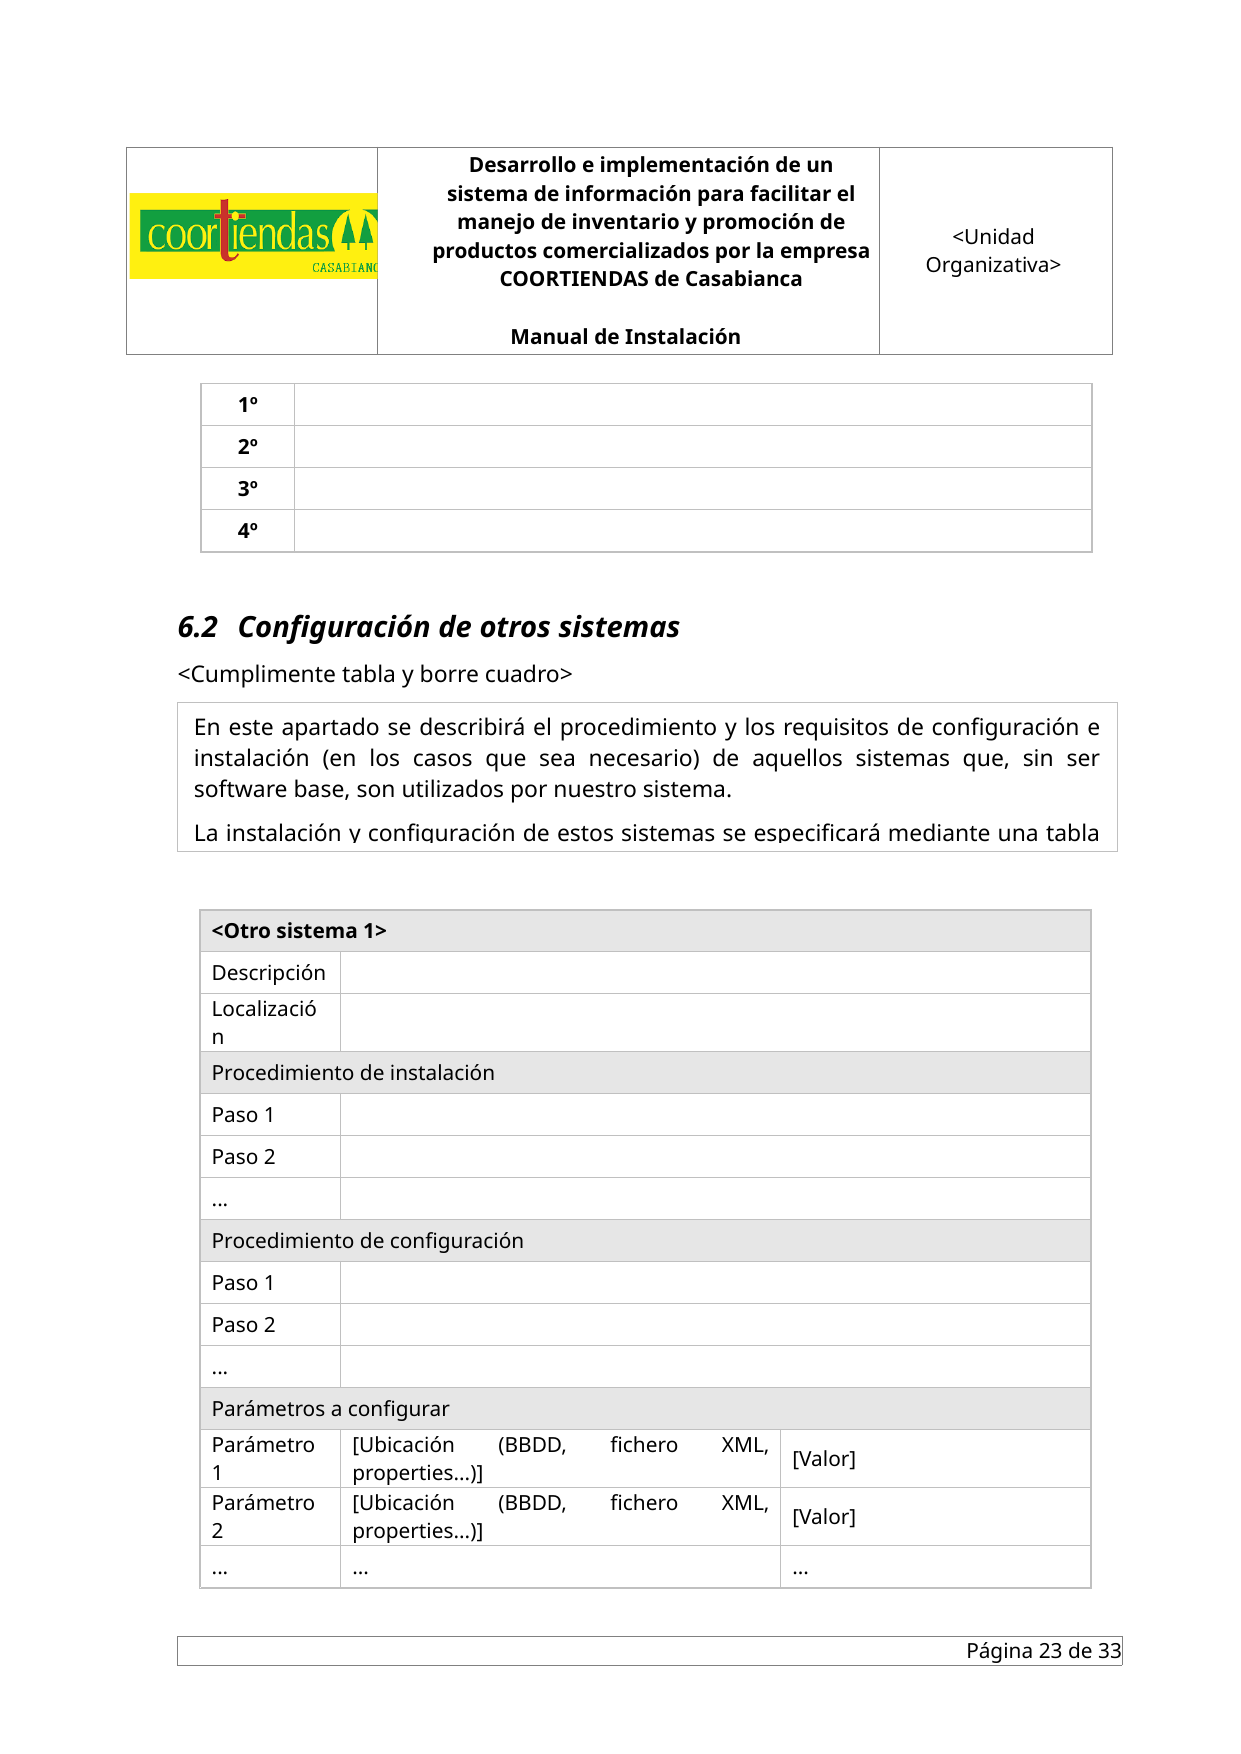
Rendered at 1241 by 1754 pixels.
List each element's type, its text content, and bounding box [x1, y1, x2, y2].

table_cell Descripción [201, 952, 340, 993]
table_cell 4º [202, 510, 294, 551]
table_cell Parámetros a configurar [201, 1388, 1090, 1429]
table_cell [341, 1346, 1090, 1387]
table_cell ... [201, 1346, 340, 1387]
table_cell [295, 468, 1091, 509]
table_cell [Ubicación (BBDD, fichero XML, properties...)] [341, 1488, 780, 1544]
table_cell [Ubicación (BBDD, fichero XML, properties...)] [341, 1430, 780, 1487]
table_cell 2º [202, 426, 294, 467]
table_cell [341, 1178, 1090, 1219]
table_cell ... [341, 1546, 780, 1586]
table_cell [341, 1094, 1090, 1135]
table_cell [Valor] [781, 1430, 1090, 1487]
table_cell [341, 1136, 1090, 1177]
table_cell Paso 2 [201, 1304, 340, 1345]
table_cell ... [201, 1546, 340, 1586]
subtitle Configuración de otros sistemas [177, 606, 1122, 646]
table_cell [295, 426, 1091, 467]
table_cell [341, 952, 1090, 993]
table_cell Procedimiento de configuración [201, 1220, 1090, 1261]
table_cell [Valor] [781, 1488, 1090, 1544]
table_cell Paso 1 [201, 1262, 340, 1303]
text <Cumplimente tabla y borre cuadro> [177, 658, 1122, 689]
table_cell Procedimiento de instalación [201, 1052, 1090, 1093]
table_cell [341, 1304, 1090, 1345]
table_cell ... [781, 1546, 1090, 1586]
table_cell Parámetro 1 [201, 1430, 340, 1487]
table_cell [341, 1262, 1090, 1303]
table_cell [341, 994, 1090, 1051]
table_cell ... [201, 1178, 340, 1219]
table_cell Parámetro 2 [201, 1488, 340, 1544]
text En este apartado se describirá el procedimiento y los requisitos de configuración e instalación (en los casos que sea necesario) de aquellos sistemas que, sin ser software base, son utilizados por nuestro sistema. [194, 711, 1101, 805]
text La instalación y configuración de estos sistemas se especificará mediante una tabla similar a la utilizada en el apartado de instalación y configuración del software base. [194, 817, 1101, 843]
table_cell [295, 510, 1091, 551]
table_header <Otro sistema 1> [201, 911, 1090, 951]
table_cell 3º [202, 468, 294, 509]
table_cell 1º [202, 384, 294, 425]
table_cell [295, 384, 1091, 425]
table_cell Localización [201, 994, 340, 1051]
table_cell Paso 2 [201, 1136, 340, 1177]
table_cell Paso 1 [201, 1094, 340, 1135]
